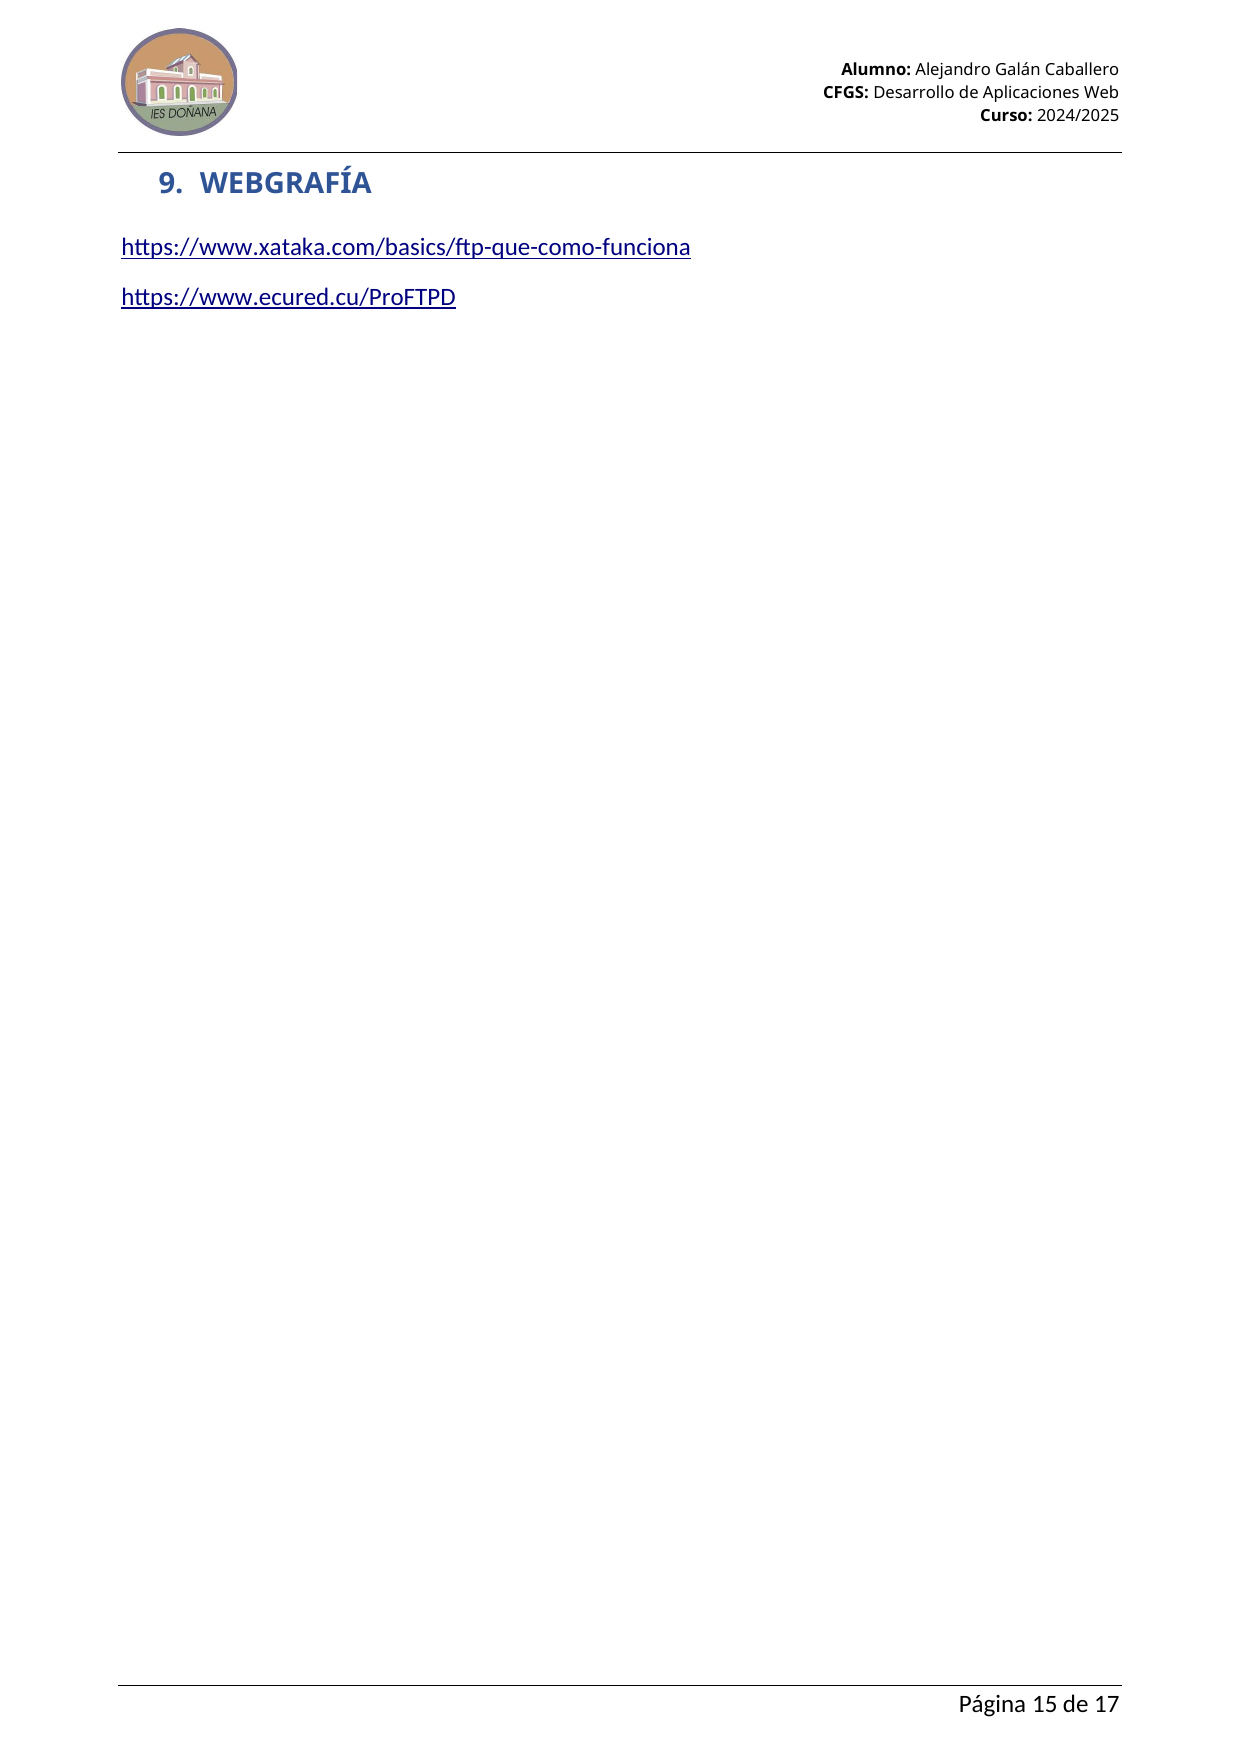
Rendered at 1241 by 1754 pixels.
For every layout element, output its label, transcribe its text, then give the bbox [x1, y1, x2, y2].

text https://www.ecured.cu/ProFTPD [121, 281, 1119, 312]
subtitle WEBGRAFÍA [158, 162, 1119, 202]
picture [121, 28, 238, 136]
text https://www.xataka.com/basics/ftp-que-como-funciona [121, 232, 1119, 262]
